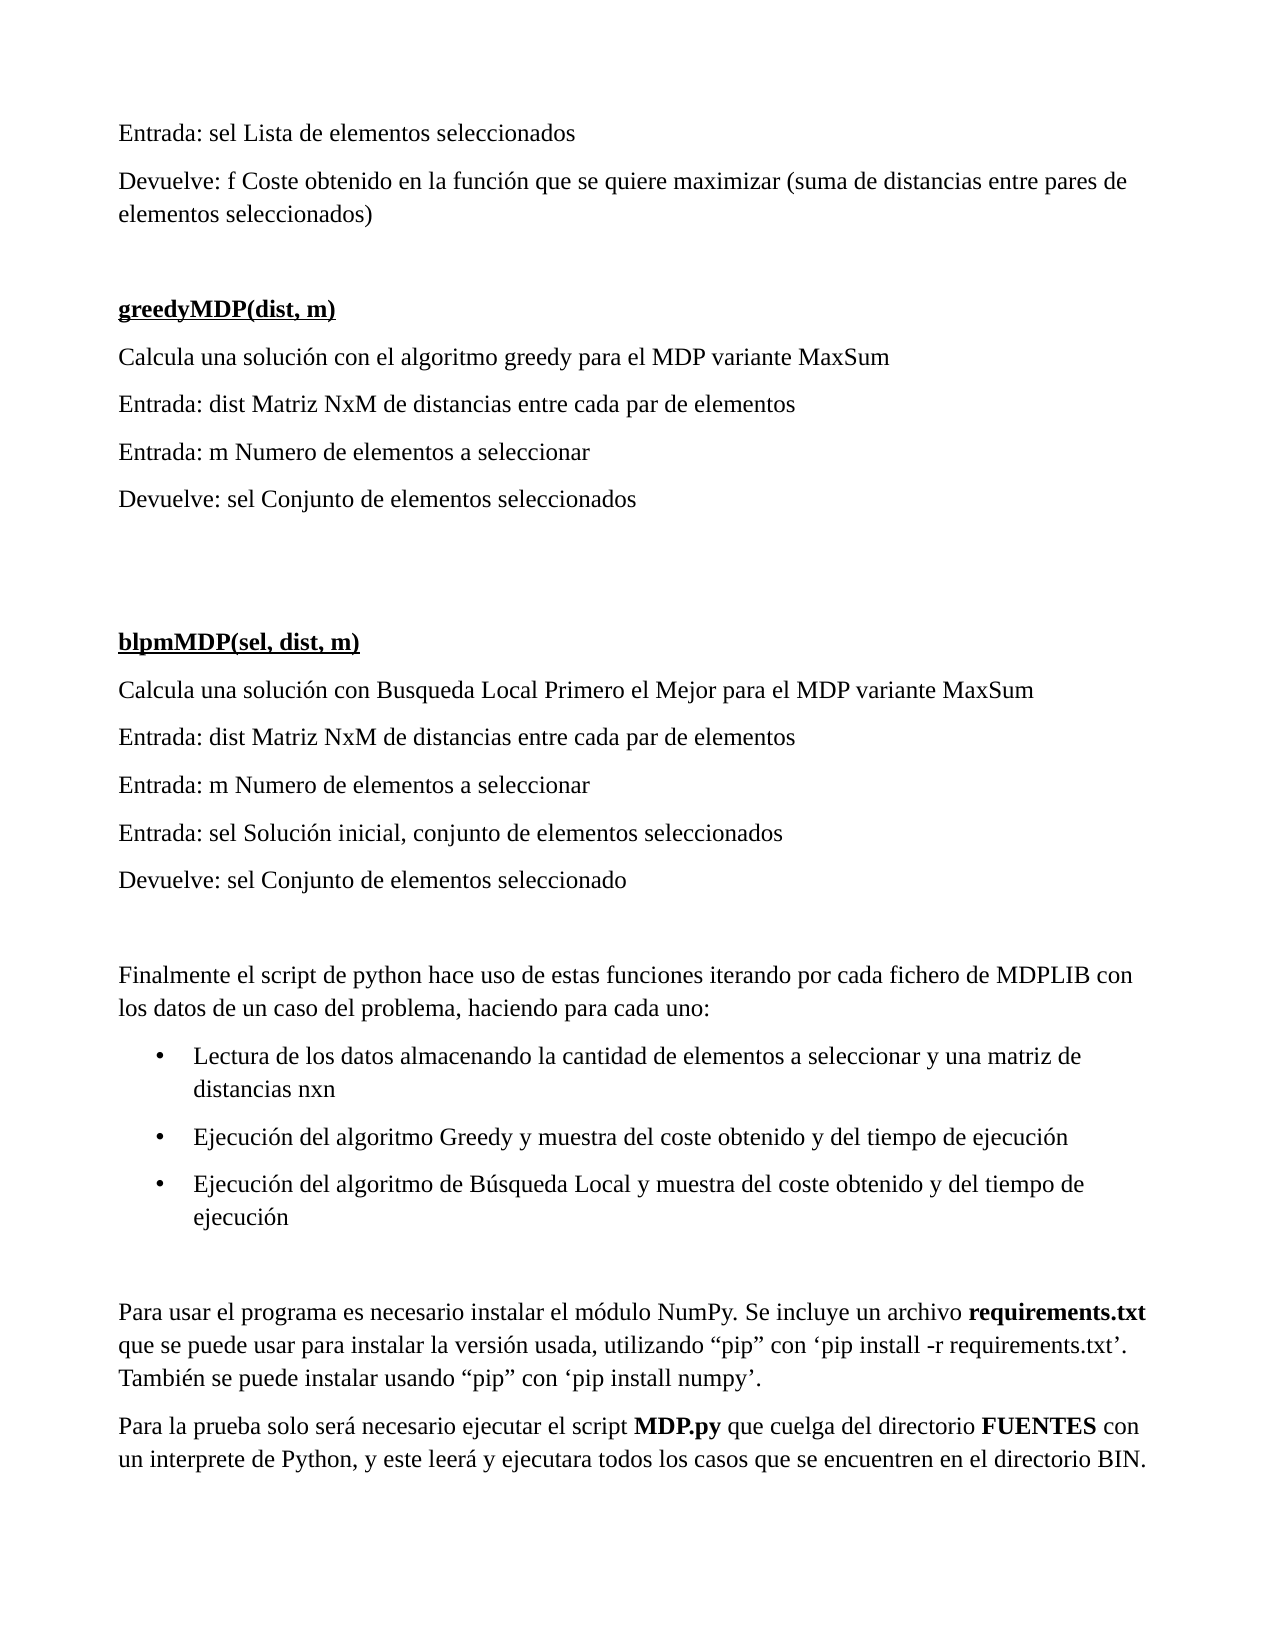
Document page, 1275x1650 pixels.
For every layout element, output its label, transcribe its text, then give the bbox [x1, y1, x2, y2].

text Para usar el programa es necesario instalar el módulo NumPy. Se incluye un archivo requirements.txt que se puede usar para instalar la versión usada, utilizando “pip” con ‘pip install -r requirements.txt’. También se puede instalar usando “pip” con ‘pip install numpy’. [118, 1297, 1157, 1392]
text Devuelve: sel Conjunto de elementos seleccionados [118, 484, 1157, 513]
text Finalmente el script de python hace uso de estas funciones iterando por cada fichero de MDPLIB con los datos de un caso del problema, haciendo para cada uno: [118, 960, 1157, 1022]
list Lectura de los datos almacenando la cantidad de elementos a seleccionar y una matriz de distancias nxn [156, 1041, 1157, 1103]
text Entrada: sel Solución inicial, conjunto de elementos seleccionados [118, 818, 1157, 846]
text greedyMDP(dist, m) [118, 294, 1157, 323]
list Ejecución del algoritmo de Búsqueda Local y muestra del coste obtenido y del tiempo de ejecución [156, 1169, 1157, 1231]
text Entrada: m Numero de elementos a seleccionar [118, 770, 1157, 799]
text blpmMDP(sel, dist, m) [118, 627, 1157, 656]
list Ejecución del algoritmo Greedy y muestra del coste obtenido y del tiempo de ejecución [156, 1122, 1157, 1150]
text Calcula una solución con el algoritmo greedy para el MDP variante MaxSum [118, 342, 1157, 370]
text Entrada: m Numero de elementos a seleccionar [118, 437, 1157, 466]
text Calcula una solución con Busqueda Local Primero el Mejor para el MDP variante MaxSum [118, 675, 1157, 703]
text Devuelve: f Coste obtenido en la función que se quiere maximizar (suma de distancias entre pares de elementos seleccionados) [118, 166, 1157, 227]
text Para la prueba solo será necesario ejecutar el script MDP.py que cuelga del directorio FUENTES con un interprete de Python, y este leerá y ejecutara todos los casos que se encuentren en el directorio BIN. [118, 1411, 1157, 1473]
text Entrada: dist Matriz NxM de distancias entre cada par de elementos [118, 389, 1157, 418]
text Devuelve: sel Conjunto de elementos seleccionado [118, 865, 1157, 894]
text Entrada: sel Lista de elementos seleccionados [118, 118, 1157, 147]
text Entrada: dist Matriz NxM de distancias entre cada par de elementos [118, 722, 1157, 751]
